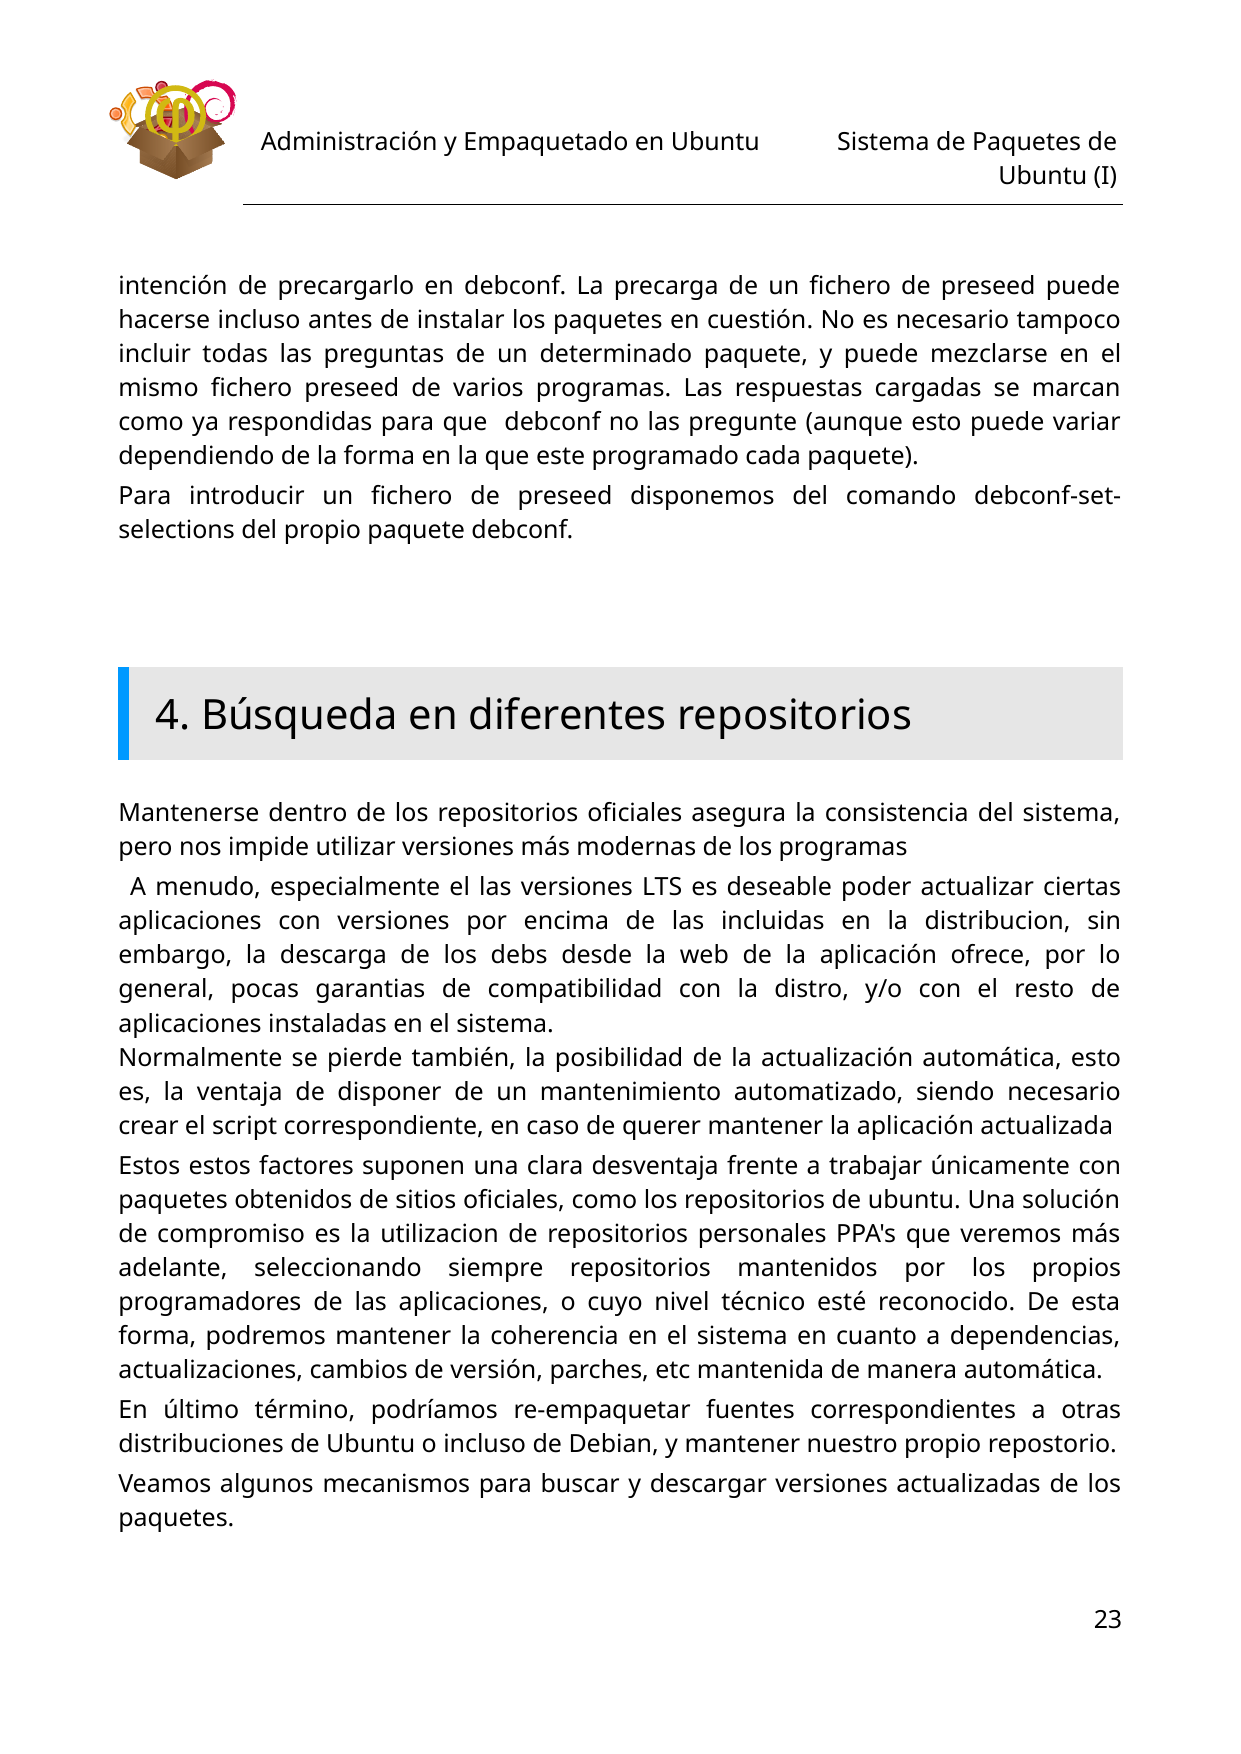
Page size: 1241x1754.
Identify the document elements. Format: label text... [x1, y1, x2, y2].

subtitle 4. Búsqueda en diferentes repositorios [129, 668, 1122, 759]
text Para introducir un fichero de preseed disponemos del comando debconf-set-selections del propio paquete debconf. [118, 478, 1122, 546]
text Estos estos factores suponen una clara desventaja frente a trabajar únicamente con paquetes obtenidos de sitios oficiales, como los repositorios de ubuntu. Una solución de compromiso es la utilizacion de repositorios personales PPA's que veremos más adelante, seleccionando siempre repositorios mantenidos por los propios programadores de las aplicaciones, o cuyo nivel técnico esté reconocido. De esta forma, podremos mantener la coherencia en el sistema en cuanto a dependencias, actualizaciones, cambios de versión, parches, etc mantenida de manera automática. [118, 1147, 1122, 1386]
text En último término, podríamos re-empaquetar fuentes correspondientes a otras distribuciones de Ubuntu o incluso de Debian, y mantener nuestro propio repostorio. [118, 1392, 1122, 1460]
text A menudo, especialmente el las versiones LTS es deseable poder actualizar ciertas aplicaciones con versiones por encima de las incluidas en la distribucion, sin embargo, la descarga de los debs desde la web de la aplicación ofrece, por lo general, pocas garantias de compatibilidad con la distro, y/o con el resto de aplicaciones instaladas en el sistema. [118, 869, 1122, 1039]
text intención de precargarlo en debconf. La precarga de un fichero de preseed puede hacerse incluso antes de instalar los paquetes en cuestión. No es necesario tampoco incluir todas las preguntas de un determinado paquete, y puede mezclarse en el mismo fichero preseed de varios programas. Las respuestas cargadas se marcan como ya respondidas para que debconf no las pregunte (aunque esto puede variar dependiendo de la forma en la que este programado cada paquete). [118, 267, 1122, 472]
text Normalmente se pierde también, la posibilidad de la actualización automática, esto es, la ventaja de disponer de un mantenimiento automatizado, siendo necesario crear el script correspondiente, en caso de querer mantener la aplicación actualizada [118, 1039, 1122, 1141]
text Veamos algunos mecanismos para buscar y descargar versiones actualizadas de los paquetes. [118, 1466, 1122, 1534]
text Mantenerse dentro de los repositorios oficiales asegura la consistencia del sistema, pero nos impide utilizar versiones más modernas de los programas [118, 795, 1122, 863]
